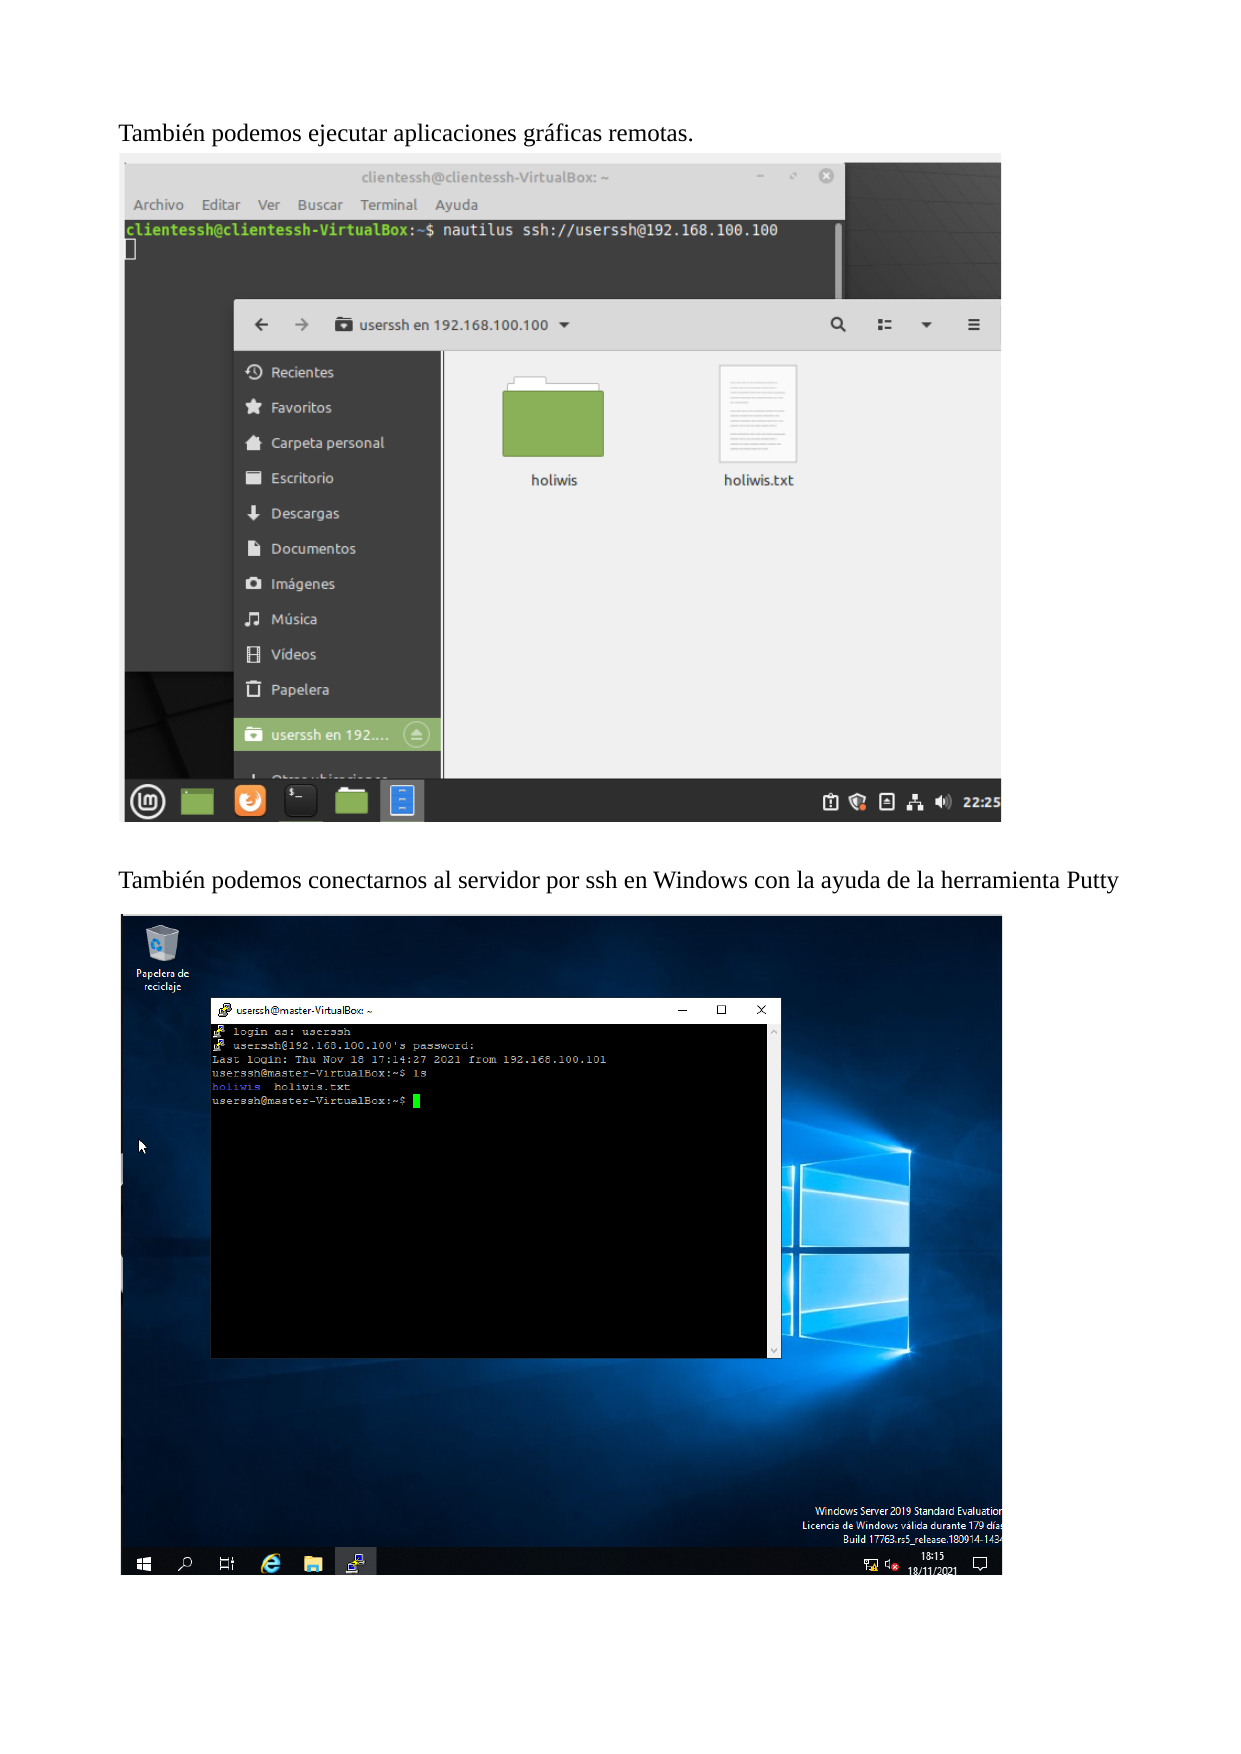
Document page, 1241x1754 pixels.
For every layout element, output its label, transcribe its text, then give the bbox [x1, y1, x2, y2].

picture [880, 153, 1002, 822]
picture [827, 914, 1003, 1575]
text También podemos conectarnos al servidor por ssh en Windows con la ayuda de la herramienta Putty [118, 866, 1122, 894]
text También podemos ejecutar aplicaciones gráficas remotas. [118, 118, 1122, 147]
